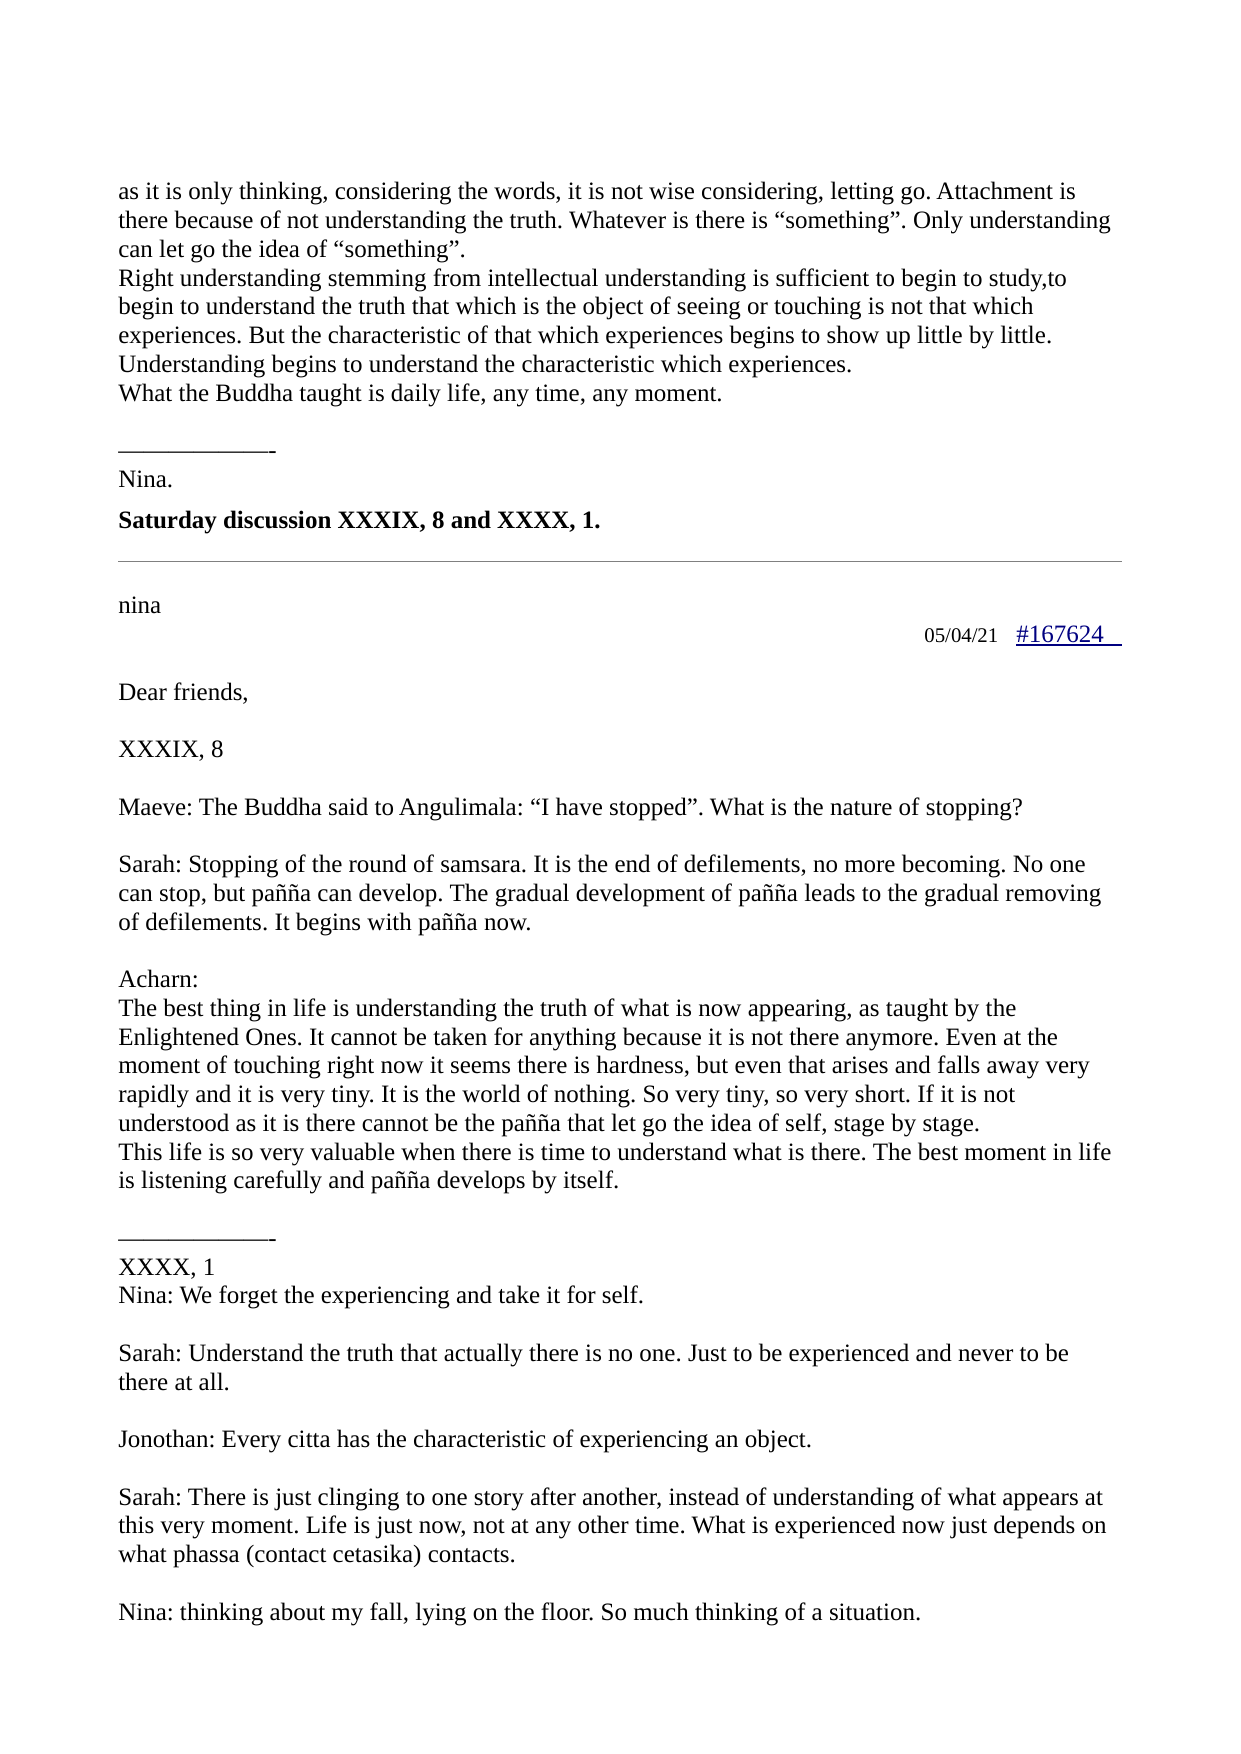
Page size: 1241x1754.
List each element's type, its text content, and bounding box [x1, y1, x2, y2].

subtitle Saturday discussion XXXIX, 8 and XXXX, 1. [118, 505, 1122, 534]
table_header nina 05/04/21 #167624 Dear friends, XXXIX, 8 Maeve: The Buddha said to Angulimala: “I have stopped”. What is the nature of stopping? Sarah: Stopping of the round of samsara. It is the end of defilements, no more becoming. No one can stop, but pañña can develop. The gradual development of pañña leads to the gradual removing of defilements. It begins with pañña now. Acharn: The best thing in life is understanding the truth of what is now appearing, as taught by the Enlightened Ones. It cannot be taken for anything because it is not there anymore. Even at the moment of touching right now it seems there is hardness, but even that arises and falls away very rapidly and it is very tiny. It is the world of nothing. So very tiny, so very short. If it is not understood as it is there cannot be the pañña that let go the idea of self, stage by stage. This life is so very valuable when there is time to understand what is there. The best moment in life is listening carefully and pañña develops by itself. ——————- XXXX, 1 Nina: We forget the experiencing and take it for self. Sarah: Understand the truth that actually there is no one. Just to be experienced and never to be there at all. Jonothan: Every citta has the characteristic of experiencing an object. Sarah: There is just clinging to one story after another, instead of understanding of what appears at this very moment. Life is just now, not at any other time. What is experienced now just depends on what phassa (contact cetasika) contacts. Nina: thinking about my fall, lying on the floor. So much thinking of a situation. [118, 562, 1122, 1636]
table_header as it is only thinking, considering the words, it is not wise considering, letting go. Attachment is there because of not understanding the truth. Whatever is there is “something”. Only understanding can let go the idea of “something”. Right understanding stemming from intellectual understanding is sufficient to begin to study,to begin to understand the truth that which is the object of seeing or touching is not that which experiences. But the characteristic of that which experiences begins to show up little by little. Understanding begins to understand the characteristic which experiences. What the Buddha taught is daily life, any time, any moment. ——————- Nina. [118, 176, 1122, 493]
